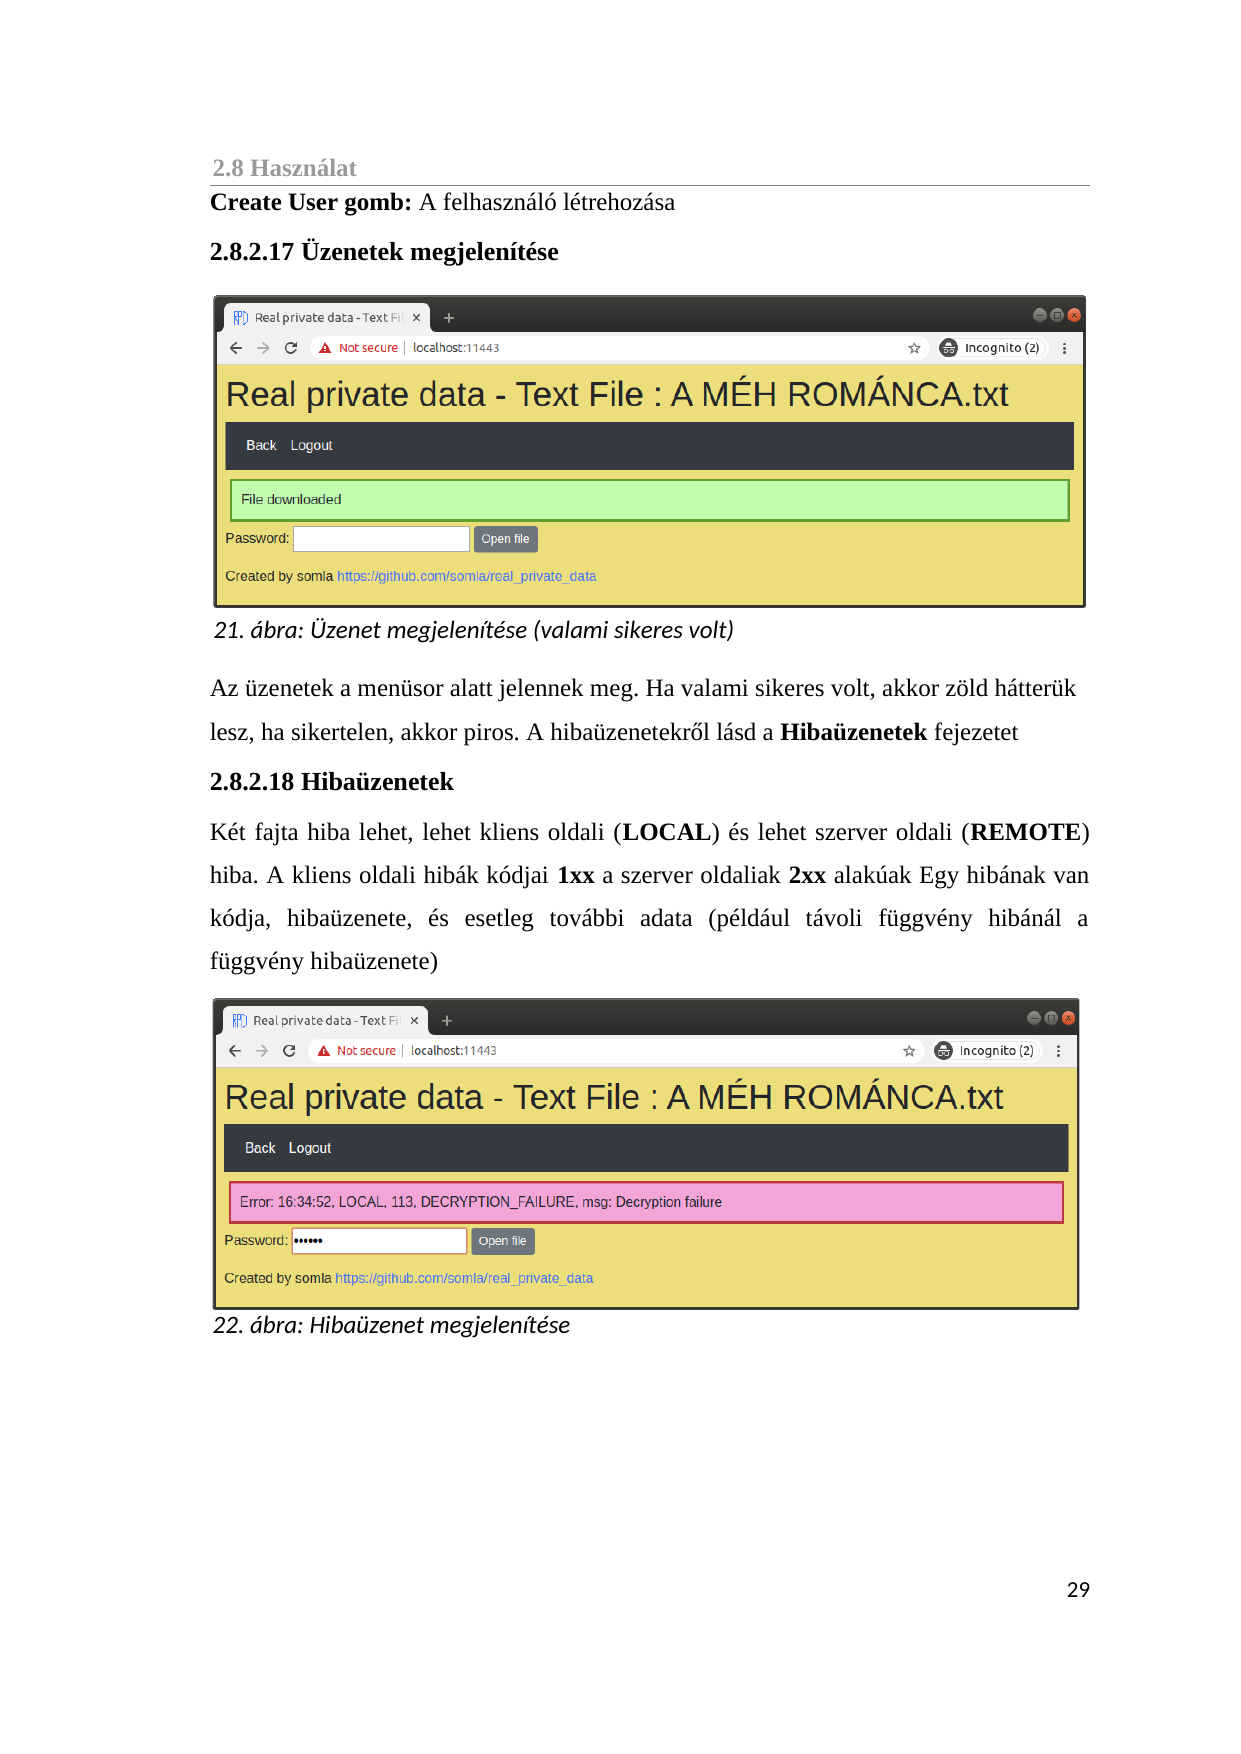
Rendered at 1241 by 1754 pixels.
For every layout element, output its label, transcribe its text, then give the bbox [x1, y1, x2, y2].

text 22. ábra: Hibaüzenet megjelenítése [212, 1310, 1079, 1340]
subtitle Üzenetek megjelenítése [209, 236, 1090, 266]
text Create User gomb: A felhasználó létrehozása [209, 187, 1090, 215]
text Két fajta hiba lehet, lehet kliens oldali (LOCAL) és lehet szerver oldali (REMOTE) hiba. A kliens oldali hibák kódjai 1xx a szerver oldaliak 2xx alakúak Egy hibának van kódja, hibaüzenete, és esetleg további adata (például távoli függvény hibánál a függvény hibaüzenete) [209, 817, 1090, 975]
text 21. ábra: Üzenet megjelenítése (valami sikeres volt) [213, 608, 1086, 645]
text Az üzenetek a menüsor alatt jelennek meg. Ha valami sikeres volt, akkor zöld hátterük lesz, ha sikertelen, akkor piros. A hibaüzenetekről lásd a Hibaüzenetek fejezetet [209, 673, 1090, 745]
picture [213, 295, 1086, 608]
picture [212, 998, 1080, 1310]
subtitle Hibaüzenetek [209, 766, 1090, 796]
